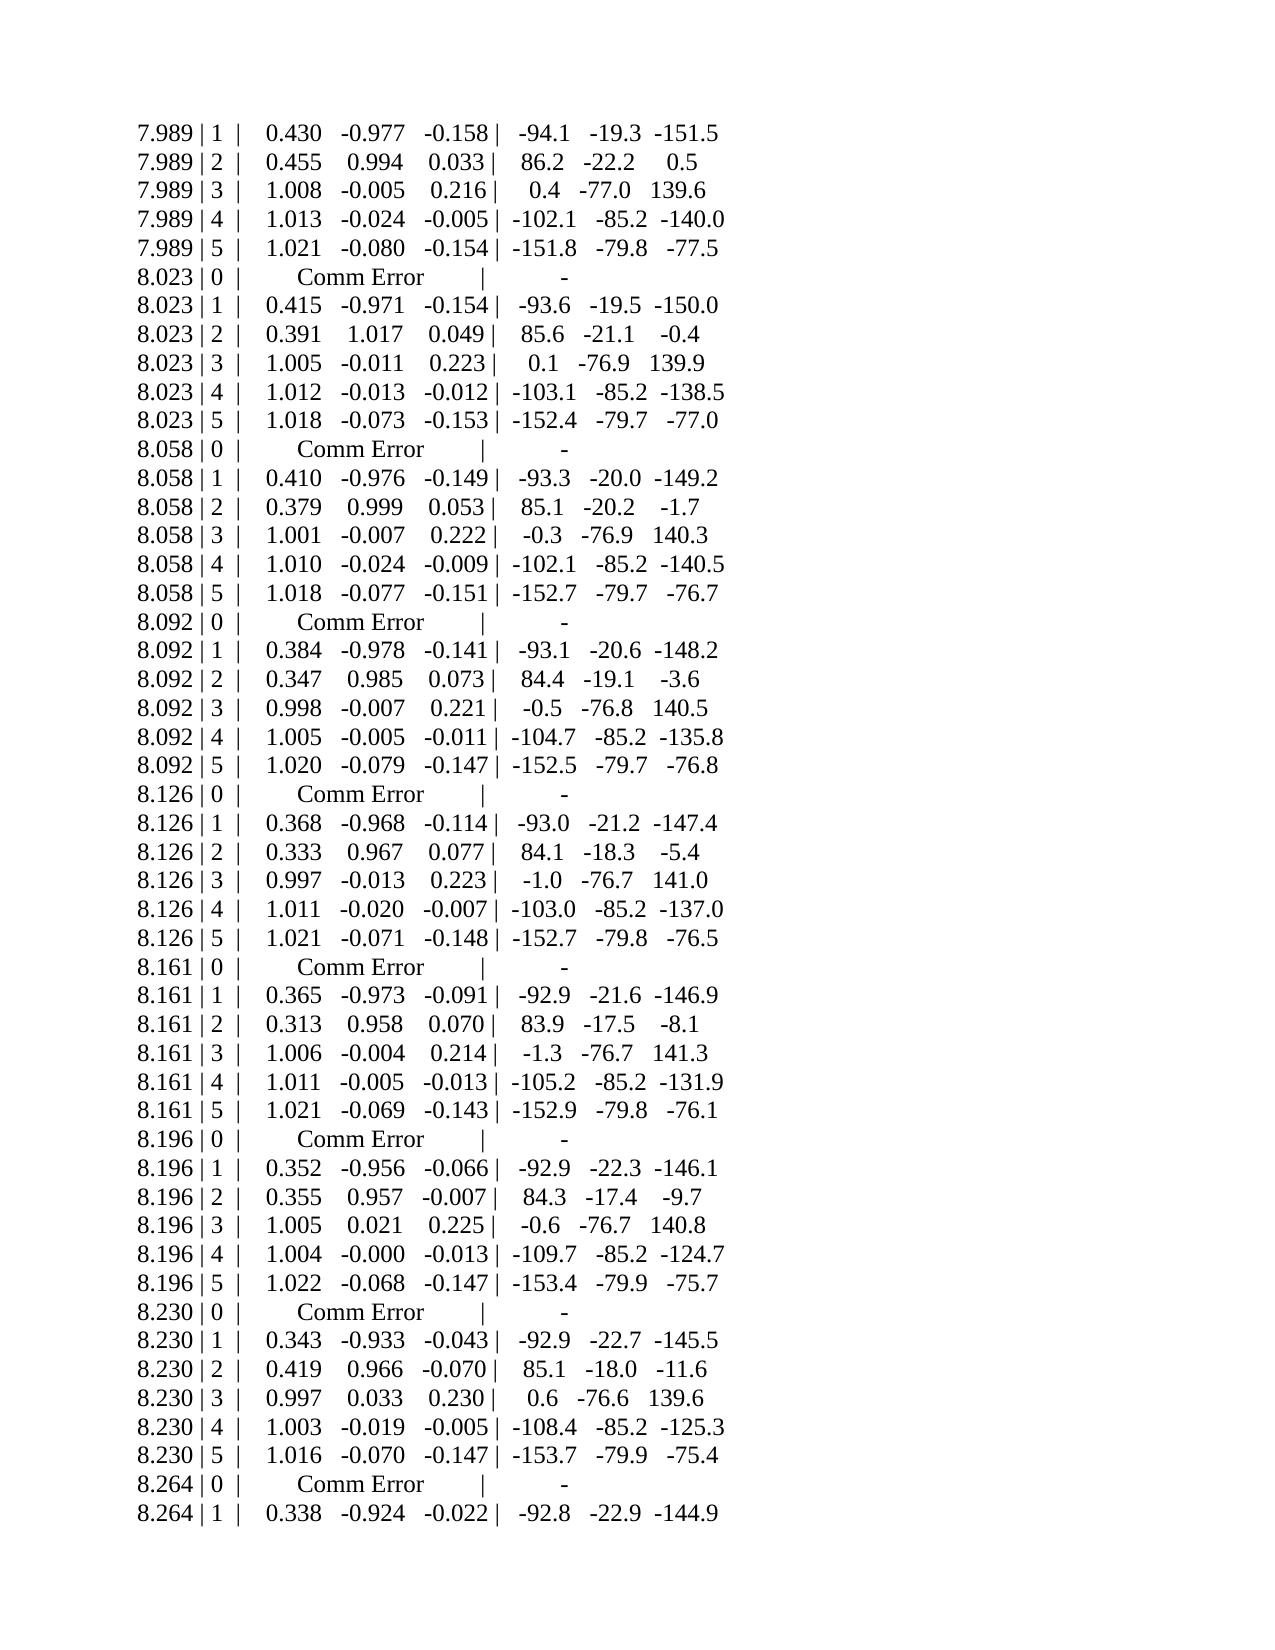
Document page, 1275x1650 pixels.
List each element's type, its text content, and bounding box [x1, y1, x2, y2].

text 8.230 | 5 | 1.016 -0.070 -0.147 | -153.7 -79.9 -75.4 [118, 1441, 1157, 1469]
text 8.023 | 2 | 0.391 1.017 0.049 | 85.6 -21.1 -0.4 [118, 319, 1157, 348]
text 7.989 | 2 | 0.455 0.994 0.033 | 86.2 -22.2 0.5 [118, 147, 1157, 176]
text 8.161 | 2 | 0.313 0.958 0.070 | 83.9 -17.5 -8.1 [118, 1009, 1157, 1038]
text 8.196 | 2 | 0.355 0.957 -0.007 | 84.3 -17.4 -9.7 [118, 1182, 1157, 1211]
text 8.230 | 2 | 0.419 0.966 -0.070 | 85.1 -18.0 -11.6 [118, 1354, 1157, 1383]
text 8.196 | 3 | 1.005 0.021 0.225 | -0.6 -76.7 140.8 [118, 1211, 1157, 1239]
text 8.230 | 4 | 1.003 -0.019 -0.005 | -108.4 -85.2 -125.3 [118, 1412, 1157, 1441]
text 8.126 | 1 | 0.368 -0.968 -0.114 | -93.0 -21.2 -147.4 [118, 808, 1157, 837]
text 7.989 | 4 | 1.013 -0.024 -0.005 | -102.1 -85.2 -140.0 [118, 204, 1157, 233]
text 8.023 | 3 | 1.005 -0.011 0.223 | 0.1 -76.9 139.9 [118, 348, 1157, 377]
text 8.196 | 5 | 1.022 -0.068 -0.147 | -153.4 -79.9 -75.7 [118, 1268, 1157, 1297]
text 8.230 | 0 | Comm Error | - [118, 1297, 1157, 1326]
text 8.092 | 2 | 0.347 0.985 0.073 | 84.4 -19.1 -3.6 [118, 664, 1157, 693]
text 8.161 | 1 | 0.365 -0.973 -0.091 | -92.9 -21.6 -146.9 [118, 981, 1157, 1009]
text 7.989 | 5 | 1.021 -0.080 -0.154 | -151.8 -79.8 -77.5 [118, 233, 1157, 262]
text 8.161 | 4 | 1.011 -0.005 -0.013 | -105.2 -85.2 -131.9 [118, 1067, 1157, 1096]
text 8.126 | 4 | 1.011 -0.020 -0.007 | -103.0 -85.2 -137.0 [118, 894, 1157, 923]
text 8.126 | 0 | Comm Error | - [118, 779, 1157, 808]
text 8.230 | 3 | 0.997 0.033 0.230 | 0.6 -76.6 139.6 [118, 1383, 1157, 1412]
text 8.058 | 1 | 0.410 -0.976 -0.149 | -93.3 -20.0 -149.2 [118, 463, 1157, 492]
text 8.264 | 0 | Comm Error | - [118, 1469, 1157, 1498]
text 8.092 | 1 | 0.384 -0.978 -0.141 | -93.1 -20.6 -148.2 [118, 636, 1157, 664]
text 8.092 | 0 | Comm Error | - [118, 607, 1157, 636]
text 8.161 | 3 | 1.006 -0.004 0.214 | -1.3 -76.7 141.3 [118, 1038, 1157, 1067]
text 7.989 | 3 | 1.008 -0.005 0.216 | 0.4 -77.0 139.6 [118, 176, 1157, 204]
text 8.058 | 2 | 0.379 0.999 0.053 | 85.1 -20.2 -1.7 [118, 492, 1157, 521]
text 8.058 | 4 | 1.010 -0.024 -0.009 | -102.1 -85.2 -140.5 [118, 549, 1157, 578]
text 8.161 | 5 | 1.021 -0.069 -0.143 | -152.9 -79.8 -76.1 [118, 1096, 1157, 1124]
text 7.989 | 1 | 0.430 -0.977 -0.158 | -94.1 -19.3 -151.5 [118, 118, 1157, 147]
text 8.023 | 0 | Comm Error | - [118, 262, 1157, 291]
text 8.092 | 4 | 1.005 -0.005 -0.011 | -104.7 -85.2 -135.8 [118, 722, 1157, 751]
text 8.092 | 5 | 1.020 -0.079 -0.147 | -152.5 -79.7 -76.8 [118, 751, 1157, 779]
text 8.058 | 0 | Comm Error | - [118, 434, 1157, 463]
text 8.126 | 2 | 0.333 0.967 0.077 | 84.1 -18.3 -5.4 [118, 837, 1157, 866]
text 8.023 | 5 | 1.018 -0.073 -0.153 | -152.4 -79.7 -77.0 [118, 406, 1157, 434]
text 8.023 | 4 | 1.012 -0.013 -0.012 | -103.1 -85.2 -138.5 [118, 377, 1157, 406]
text 8.092 | 3 | 0.998 -0.007 0.221 | -0.5 -76.8 140.5 [118, 693, 1157, 722]
text 8.264 | 1 | 0.338 -0.924 -0.022 | -92.8 -22.9 -144.9 [118, 1498, 1157, 1527]
text 8.058 | 5 | 1.018 -0.077 -0.151 | -152.7 -79.7 -76.7 [118, 578, 1157, 607]
text 8.196 | 0 | Comm Error | - [118, 1124, 1157, 1153]
text 8.161 | 0 | Comm Error | - [118, 952, 1157, 981]
text 8.023 | 1 | 0.415 -0.971 -0.154 | -93.6 -19.5 -150.0 [118, 291, 1157, 319]
text 8.058 | 3 | 1.001 -0.007 0.222 | -0.3 -76.9 140.3 [118, 521, 1157, 549]
text 8.196 | 1 | 0.352 -0.956 -0.066 | -92.9 -22.3 -146.1 [118, 1153, 1157, 1182]
text 8.230 | 1 | 0.343 -0.933 -0.043 | -92.9 -22.7 -145.5 [118, 1326, 1157, 1354]
text 8.126 | 3 | 0.997 -0.013 0.223 | -1.0 -76.7 141.0 [118, 866, 1157, 894]
text 8.126 | 5 | 1.021 -0.071 -0.148 | -152.7 -79.8 -76.5 [118, 923, 1157, 952]
text 8.196 | 4 | 1.004 -0.000 -0.013 | -109.7 -85.2 -124.7 [118, 1239, 1157, 1268]
